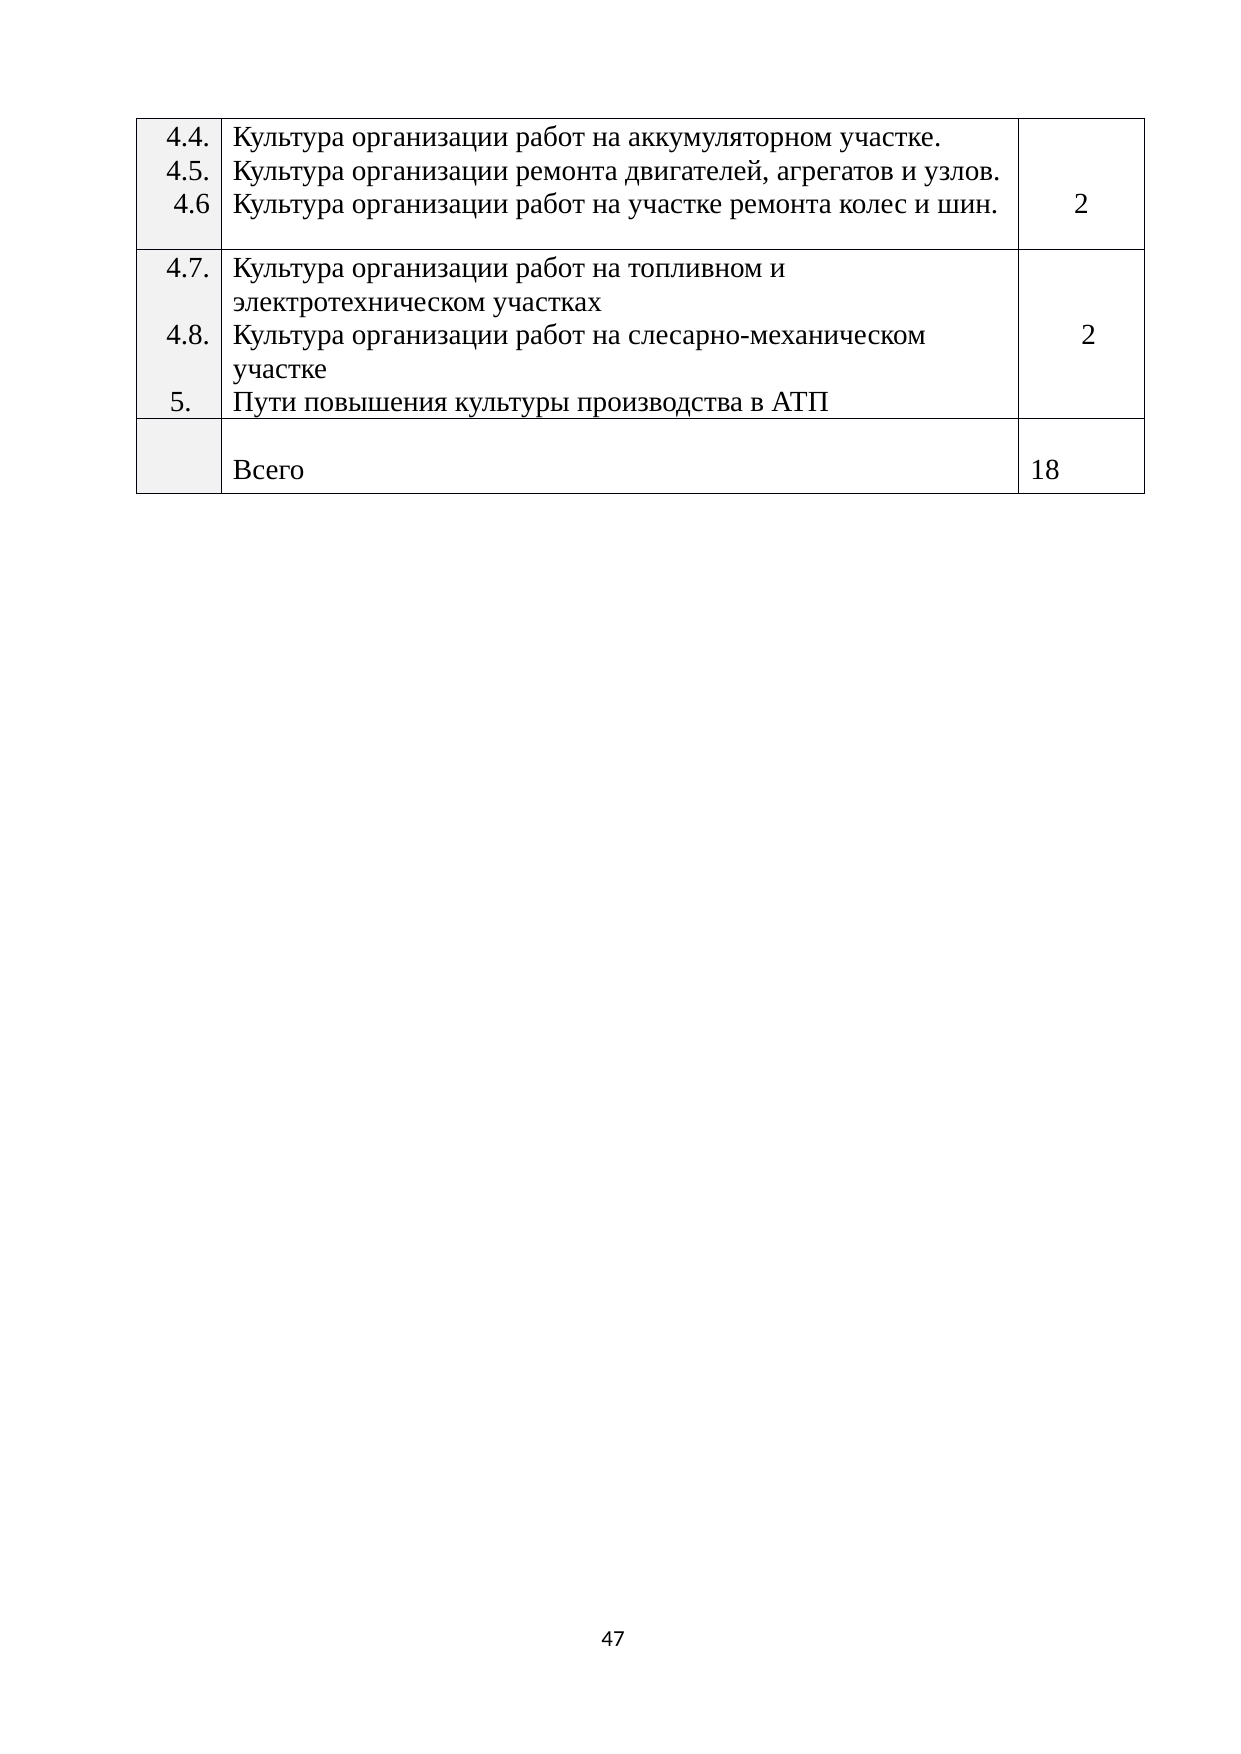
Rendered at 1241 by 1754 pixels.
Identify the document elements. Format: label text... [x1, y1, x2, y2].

table_cell Всего [222, 419, 1018, 493]
table_cell 2 [1019, 119, 1144, 249]
table_cell Культура организации работ на аккумуляторном участке. Культура организации ремонта двигателей, агрегатов и узлов. Культура организации работ на участке ремонта колес и шин. [222, 119, 1018, 249]
table_cell Культура организации работ на топливном и электротехническом участках Культура организации работ на слесарно-механическом участке Пути повышения культуры производства в АТП [222, 250, 1018, 418]
table_cell 4.4. 4.5. 4.6 [137, 119, 221, 249]
table_cell [137, 419, 221, 493]
table_cell 2 [1019, 250, 1144, 418]
table_cell 18 [1019, 419, 1144, 493]
table_cell 4.7. 4.8. 5. [137, 250, 221, 418]
